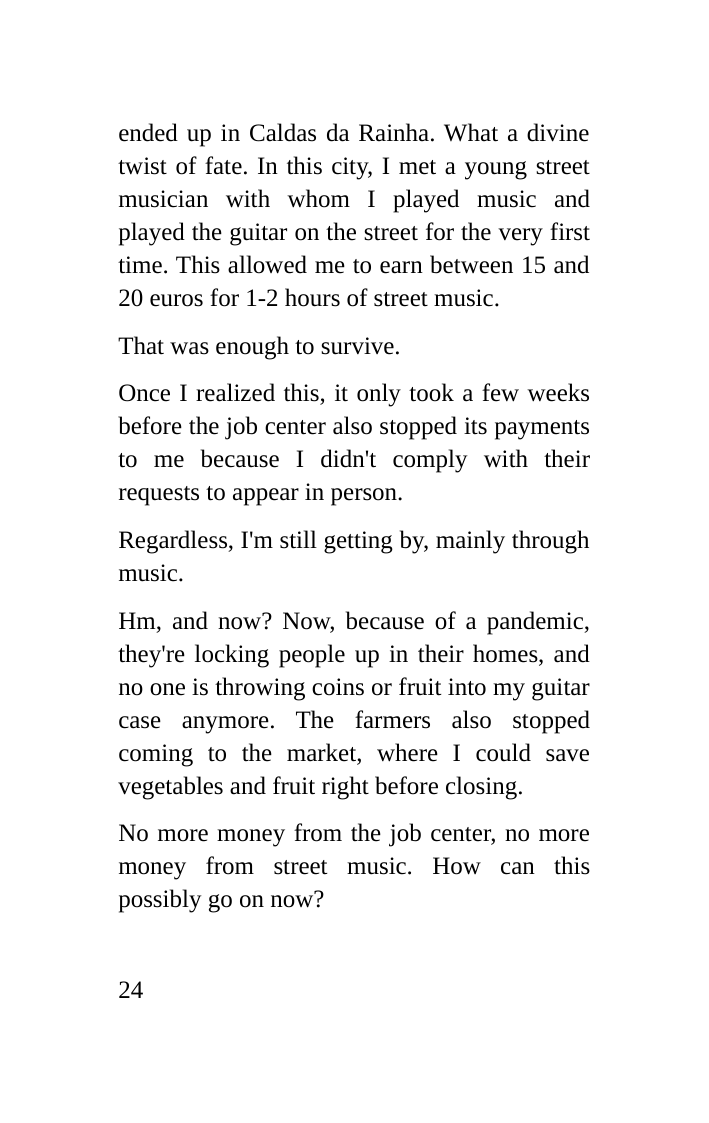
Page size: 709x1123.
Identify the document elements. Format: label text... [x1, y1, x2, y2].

text Once I realized this, it only took a few weeks before the job center also stopped its payments to me because I didn't comply with their requests to appear in person. [118, 378, 591, 506]
text No more money from the job center, no more money from street music. How can this possibly go on now? [118, 818, 591, 913]
text That was enough to survive. [118, 331, 591, 359]
text ended up in Caldas da Rainha. What a divine twist of fate. In this city, I met a young street musician with whom I played music and played the guitar on the street for the very first time. This allowed me to earn between 15 and 20 euros for 1-2 hours of street music. [118, 118, 591, 312]
text Regardless, I'm still getting by, mainly through music. [118, 525, 591, 587]
text Hm, and now? Now, because of a pandemic, they're locking people up in their homes, and no one is throwing coins or fruit into my guitar case anymore. The farmers also stopped coming to the market, where I could save vegetables and fruit right before closing. [118, 606, 591, 799]
